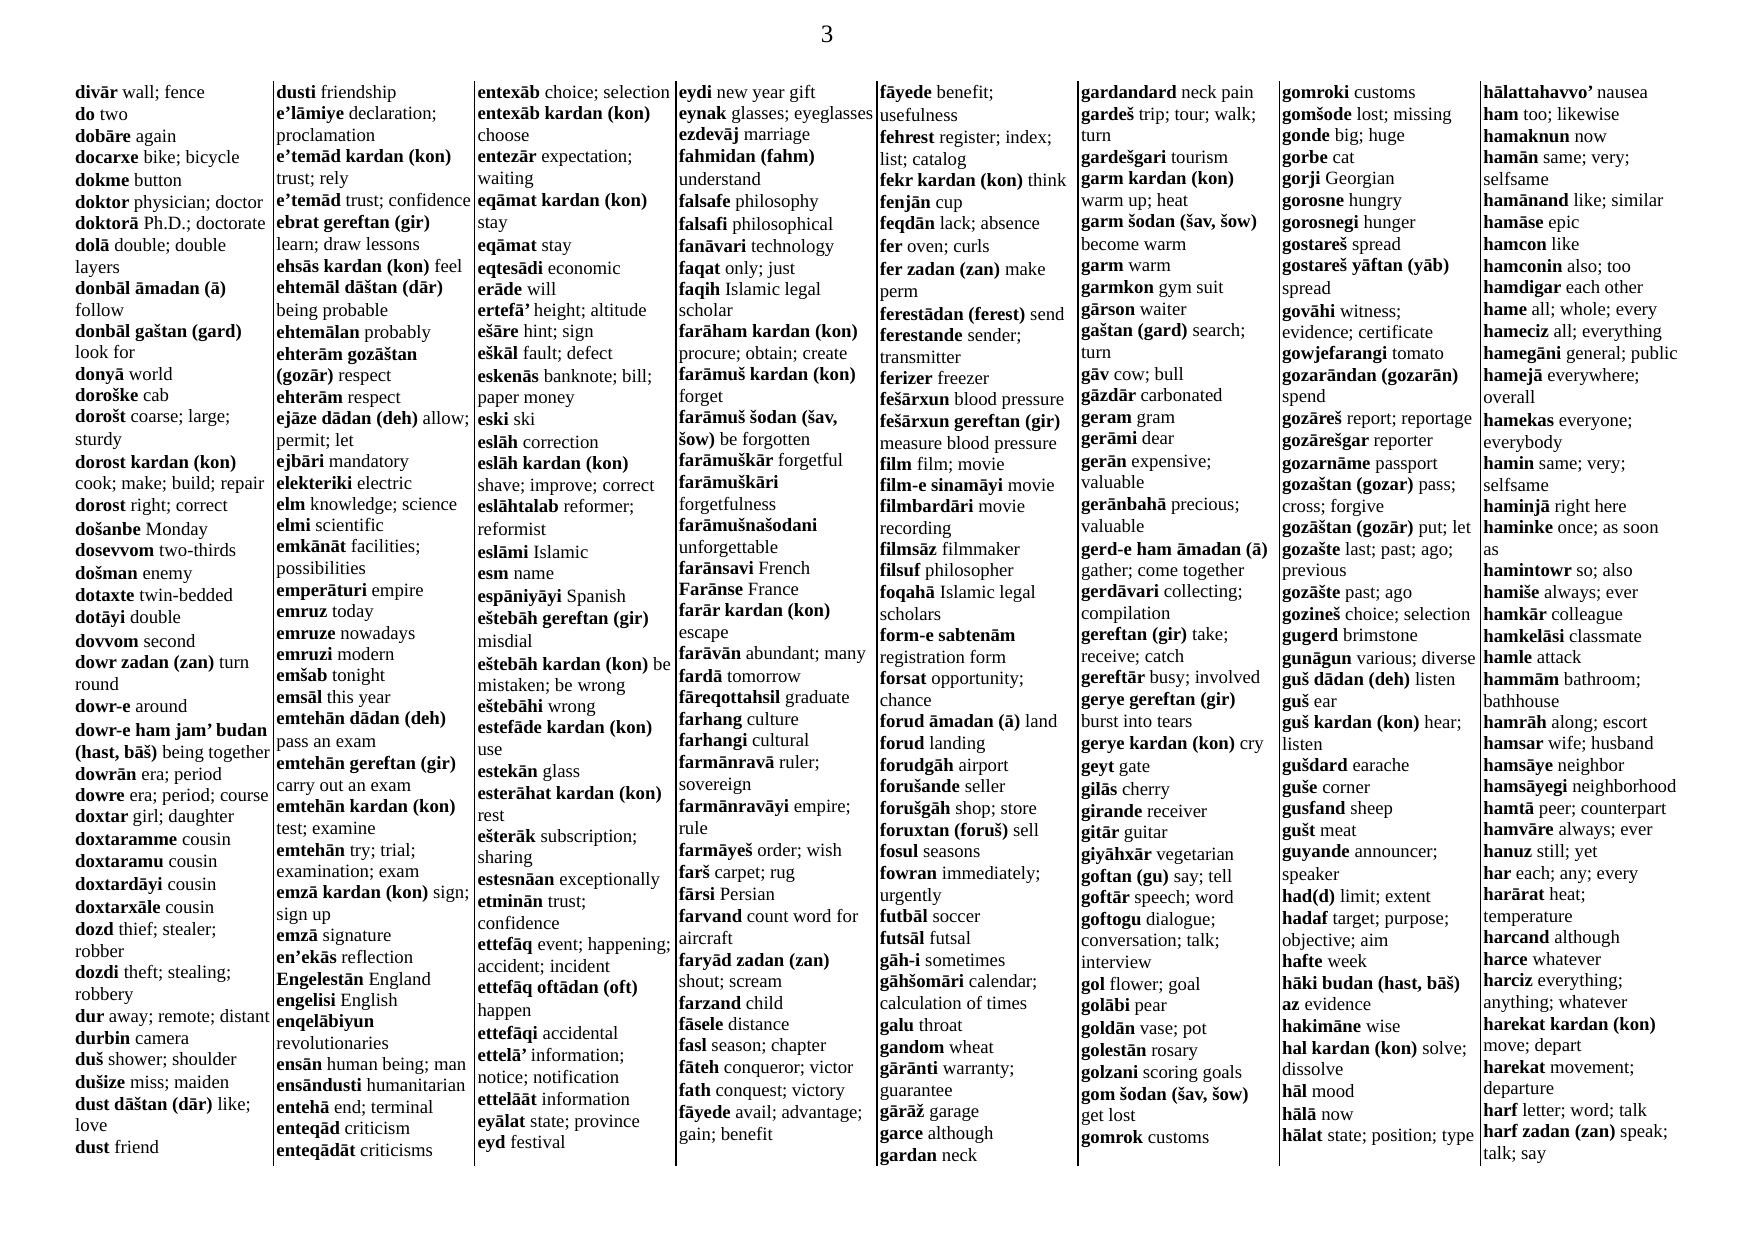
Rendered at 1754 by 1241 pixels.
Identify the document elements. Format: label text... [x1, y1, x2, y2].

text gozāreš report; reportage [1282, 407, 1477, 428]
text ettefāq oftādan (oft) happen [477, 976, 672, 1021]
text emtehān gereftan (gir) carry out an exam [276, 753, 471, 795]
text garm kardan (kon) warm up; heat [1081, 167, 1276, 210]
text guš ear [1282, 690, 1477, 711]
text gozaštan (gozar) pass; cross; forgive [1282, 473, 1477, 516]
text fardā tomorrow [678, 665, 873, 686]
text espāniyāyi Spanish [477, 585, 672, 606]
text hamān same; very; selfsame [1483, 146, 1678, 189]
text dozdi theft; stealing; robbery [75, 961, 270, 1004]
text e’temād trust; confidence [276, 188, 471, 210]
text doktor physician; doctor [75, 191, 270, 212]
text gāv cow; bull [1081, 362, 1276, 384]
text hamānand like; similar [1483, 189, 1678, 211]
text gom šodan (šav, šow) get lost [1081, 1082, 1276, 1126]
text goldān vase; pot [1081, 1017, 1276, 1038]
text fath conquest; victory [678, 1078, 873, 1100]
text dušize miss; maiden [75, 1071, 270, 1092]
text fehrest register; index; list; catalog [879, 126, 1075, 169]
text hadaf target; purpose; objective; aim [1282, 907, 1477, 950]
text gitār guitar [1081, 821, 1276, 843]
text dotāyi double [75, 606, 270, 627]
text erāde will [477, 278, 672, 299]
text gorosne hungry [1282, 188, 1477, 210]
text dobāre again [75, 125, 270, 146]
text hālat state; position; type [1282, 1124, 1477, 1146]
text farānsavi French [678, 557, 873, 578]
text en’ekās reflection [276, 946, 471, 967]
text gugerd brimstone [1282, 624, 1477, 646]
text dust dāštan (dār) like; love [75, 1092, 270, 1136]
text govāhi witness; evidence; certificate [1282, 299, 1477, 343]
text dusti friendship [276, 81, 471, 102]
text entezār expectation; waiting [477, 145, 672, 188]
text farār kardan (kon) escape [678, 599, 873, 642]
text ensāndusti humanitarian [276, 1074, 471, 1096]
text emšab tonight [276, 664, 471, 686]
text farāmuškāri forgetfulness [678, 471, 873, 514]
text garmkon gym suit [1081, 276, 1276, 298]
text garm šodan (šav, šow) become warm [1081, 210, 1276, 254]
text esterāhat kardan (kon) rest [477, 782, 672, 825]
text eslāmi Islamic [477, 541, 672, 562]
text fenjān cup [879, 191, 1075, 212]
text hamrāh along; escort [1483, 711, 1678, 732]
text Farānse France [678, 578, 873, 599]
text gunāgun various; diverse [1282, 647, 1477, 668]
text ebrat gereftan (gir) learn; draw lessons [276, 211, 471, 254]
text fārsi Persian [678, 883, 873, 904]
text ešāre hint; sign [477, 321, 672, 342]
text haminjā right here [1483, 495, 1678, 517]
text doxtarxāle cousin [75, 896, 270, 917]
text ehsās kardan (kon) feel [276, 254, 471, 276]
text hamejā everywhere; overall [1483, 364, 1678, 408]
text dowre era; period; course [75, 784, 270, 805]
text do two [75, 104, 270, 125]
text gereftan (gir) take; receive; catch [1081, 623, 1276, 666]
text hamaknun now [1483, 125, 1678, 146]
text hamkār colleague [1483, 603, 1678, 625]
text fekr kardan (kon) think [879, 169, 1075, 191]
text fāsele distance [678, 1013, 873, 1035]
text doxtaramu cousin [75, 850, 270, 872]
text ešterāk subscription; sharing [477, 825, 672, 868]
text fešārxun gereftan (gir) measure blood pressure [879, 410, 1075, 453]
text hamsāyegi neighborhood [1483, 775, 1678, 797]
text eydi new year gift [678, 81, 873, 103]
text hāki budan (hast, bāš) az evidence [1282, 972, 1477, 1015]
text hame all; whole; every [1483, 298, 1678, 319]
text farāmušnašodani unforgettable [678, 514, 873, 557]
text gilās cherry [1081, 777, 1276, 799]
text dust friend [75, 1136, 270, 1157]
text harf zadan (zan) speak; talk; say [1483, 1120, 1678, 1163]
text fosul seasons [879, 840, 1075, 862]
text goftār speech; word [1081, 886, 1276, 908]
text gorji Georgian [1282, 167, 1477, 188]
text gerānbahā precious; valuable [1081, 493, 1276, 537]
text foruxtan (foruš) sell [879, 819, 1075, 840]
text fahmidan (fahm) understand [678, 145, 873, 189]
text estefāde kardan (kon) use [477, 717, 672, 759]
text eslāh correction [477, 431, 672, 452]
text entexāb choice; selection [477, 81, 672, 102]
text ehterām respect [276, 386, 471, 407]
text hamcon like [1483, 233, 1678, 254]
text farāmuš šodan (šav, šow) be forgotten [678, 406, 873, 449]
text docarxe bike; bicycle [75, 146, 270, 168]
text enteqād criticism [276, 1118, 471, 1139]
text hamkelāsi classmate [1483, 625, 1678, 646]
text gorbe cat [1282, 146, 1477, 167]
text futbāl soccer [879, 905, 1075, 927]
text golzani scoring goals [1081, 1061, 1276, 1082]
text gerye gereftan (gir) burst into tears [1081, 688, 1276, 732]
text entehā end; terminal [276, 1096, 471, 1117]
text fer zadan (zan) make perm [879, 258, 1075, 302]
text gozāšte past; ago [1282, 581, 1477, 602]
text gostareš spread [1282, 233, 1477, 254]
text dur away; remote; distant [75, 1004, 270, 1026]
text elmi scientific [276, 514, 471, 536]
text gardešgari tourism [1081, 146, 1276, 167]
text eqāmat stay [477, 234, 672, 255]
text hamintowr so; also [1483, 559, 1678, 581]
text esm name [477, 562, 672, 584]
text fasl season; chapter [678, 1035, 873, 1056]
text došman enemy [75, 562, 270, 583]
text gerye kardan (kon) cry [1081, 732, 1276, 754]
text ettefāq event; happening; accident; incident [477, 933, 672, 976]
text došanbe Monday [75, 518, 270, 539]
text eqtesādi economic [477, 257, 672, 278]
text forud āmadan (ā) land [879, 710, 1075, 732]
text gardeš trip; tour; walk; turn [1081, 103, 1276, 146]
text emtehān try; trial; examination; exam [276, 838, 471, 882]
text estesnāan exceptionally [477, 868, 672, 889]
text garm warm [1081, 255, 1276, 276]
text dowr zadan (zan) turn round [75, 651, 270, 695]
text dorošt coarse; large; sturdy [75, 405, 270, 449]
text hamāse epic [1483, 211, 1678, 232]
text golābi pear [1081, 994, 1276, 1016]
text foqahā Islamic legal scholars [879, 581, 1075, 624]
text hamconin also; too [1483, 255, 1678, 276]
text dorost right; correct [75, 494, 270, 515]
text hal kardan (kon) solve; dissolve [1282, 1037, 1477, 1080]
text dozd thief; stealer; robber [75, 918, 270, 961]
text faqih Islamic legal scholar [678, 278, 873, 321]
text doktorā Ph.D.; doctorate [75, 212, 270, 234]
text farmāyeš order; wish [678, 838, 873, 860]
text ehterām gozāštan (gozār) respect [276, 343, 471, 386]
text falsafe philosophy [678, 190, 873, 212]
text eqāmat kardan (kon) stay [477, 188, 672, 233]
text doxtaramme cousin [75, 828, 270, 849]
text fāteh conqueror; victor [678, 1056, 873, 1077]
text donbāl gaštan (gard) look for [75, 320, 270, 363]
text hāl mood [1282, 1080, 1477, 1101]
text harciz everything; anything; whatever [1483, 969, 1678, 1012]
text gāh-i sometimes [879, 949, 1075, 970]
text ham too; likewise [1483, 104, 1678, 125]
text gārānti warranty; guarantee [879, 1058, 1075, 1100]
text film-e sinamāyi movie [879, 475, 1075, 496]
text farhangi cultural [678, 729, 873, 751]
text farzand child [678, 992, 873, 1013]
text futsāl futsal [879, 927, 1075, 948]
text donyā world [75, 363, 270, 384]
text ezdevāj marriage [678, 124, 873, 145]
text gandom wheat [879, 1036, 1075, 1058]
text goftogu dialogue; conversation; talk; interview [1081, 908, 1276, 972]
text gerāmi dear [1081, 427, 1276, 449]
text etminān trust; confidence [477, 890, 672, 933]
text feqdān lack; absence [879, 212, 1075, 234]
text emruz today [276, 600, 471, 622]
text ferizer freezer [879, 367, 1075, 389]
text dovvom second [75, 629, 270, 651]
text eski ski [477, 408, 672, 429]
text farvand count word for aircraft [678, 905, 873, 948]
text emsāl this year [276, 686, 471, 707]
text e’lāmiye declaration; proclamation [276, 102, 471, 145]
text estekān glass [477, 759, 672, 781]
text hamiše always; ever [1483, 581, 1678, 602]
text farāvān abundant; many [678, 642, 873, 664]
text eštebāhi wrong [477, 696, 672, 717]
text hamdigar each other [1483, 276, 1678, 298]
text hamegāni general; public [1483, 342, 1678, 364]
text emruzi modern [276, 643, 471, 664]
text hamvāre always; ever [1483, 818, 1678, 840]
text duš shower; shoulder [75, 1048, 270, 1070]
text gardan neck [879, 1144, 1075, 1165]
text dorost kardan (kon) cook; make; build; repair [75, 451, 270, 494]
text garce although [879, 1122, 1075, 1144]
text goftan (gu) say; tell [1081, 865, 1276, 886]
text gardandard neck pain [1081, 81, 1276, 103]
text guš dādan (deh) listen [1282, 668, 1477, 690]
text fāyede avail; advantage; gain; benefit [678, 1101, 873, 1144]
text gusfand sheep [1282, 797, 1477, 819]
text fešārxun blood pressure [879, 389, 1075, 410]
text hammām bathroom; bathhouse [1483, 668, 1678, 711]
text har each; any; every [1483, 862, 1678, 883]
text hakimāne wise [1282, 1015, 1477, 1036]
text fāyede benefit; usefulness [879, 81, 1075, 125]
text gerdāvari collecting; compilation [1081, 581, 1276, 623]
text emzā signature [276, 924, 471, 946]
text dowr-e ham jam’ budan (hast, bāš) being together [75, 719, 270, 762]
text eyālat state; province [477, 1110, 672, 1131]
text guše corner [1282, 776, 1477, 797]
text hamin same; very; selfsame [1483, 452, 1678, 495]
text had(d) limit; extent [1282, 885, 1477, 907]
text filsuf philosopher [879, 560, 1075, 581]
text ejbāri mandatory [276, 450, 471, 472]
text emzā kardan (kon) sign; sign up [276, 882, 471, 924]
text doxtardāyi cousin [75, 873, 270, 894]
text ensān human being; man [276, 1053, 471, 1074]
text engelisi English [276, 989, 471, 1011]
text gārson waiter [1081, 298, 1276, 319]
text ehtemāl dāštan (dār) being probable [276, 276, 471, 320]
text farmānravāyi empire; rule [678, 796, 873, 838]
text forudgāh airport [879, 754, 1075, 776]
text dowrān era; period [75, 762, 270, 784]
text giyāhxār vegetarian [1081, 843, 1276, 864]
text dokme button [75, 169, 270, 191]
text dolā double; double layers [75, 235, 270, 277]
text harekat movement; departure [1483, 1056, 1678, 1099]
text elm knowledge; science [276, 493, 471, 514]
text hamtā peer; counterpart [1483, 797, 1678, 818]
text fāreqottahsil graduate [678, 686, 873, 708]
text fanāvari technology [678, 236, 873, 257]
text gereftār busy; involved [1081, 666, 1276, 688]
text gaštan (gard) search; turn [1081, 319, 1276, 362]
text gerān expensive; valuable [1081, 450, 1276, 493]
text faryād zadan (zan) shout; scream [678, 948, 873, 992]
text gušt meat [1282, 819, 1477, 840]
text faqat only; just [678, 257, 873, 278]
text harf letter; word; talk [1483, 1099, 1678, 1120]
text falsafi philosophical [678, 213, 873, 234]
text hamsar wife; husband [1483, 732, 1678, 754]
text guš kardan (kon) hear; listen [1282, 711, 1477, 754]
text doxtar girl; daughter [75, 805, 270, 827]
text farš carpet; rug [678, 861, 873, 883]
text farhang culture [678, 708, 873, 729]
text ferestande sender; transmitter [879, 324, 1075, 367]
text form-e sabtenām registration form [879, 624, 1075, 667]
text emruze nowadays [276, 622, 471, 643]
text gerd-e ham āmadan (ā) gather; come together [1081, 538, 1276, 581]
text emtehān dādan (deh) pass an exam [276, 707, 471, 752]
text hamsāye neighbor [1483, 754, 1678, 775]
text farmānravā ruler; sovereign [678, 751, 873, 795]
text hameciz all; everything [1483, 319, 1678, 341]
text gozāštan (gozār) put; let [1282, 516, 1477, 538]
text gāhšomāri calendar; calculation of times [879, 970, 1075, 1013]
text doroške cab [75, 384, 270, 405]
text hanuz still; yet [1483, 840, 1678, 862]
text ettelāāt information [477, 1087, 672, 1109]
text divār wall; fence [75, 81, 270, 103]
text hālattahavvo’ nausea [1483, 81, 1678, 103]
text dotaxte twin-bedded [75, 584, 270, 606]
text emtehān kardan (kon) test; examine [276, 795, 471, 838]
text donbāl āmadan (ā) follow [75, 277, 270, 320]
text hafte week [1282, 950, 1477, 972]
text gol flower; goal [1081, 972, 1276, 994]
text guyande announcer; speaker [1282, 840, 1477, 884]
text filmsāz filmmaker [879, 538, 1075, 560]
text fer oven; curls [879, 235, 1075, 256]
text filmbardāri movie recording [879, 496, 1075, 538]
text ehtemālan probably [276, 322, 471, 343]
text emkānāt facilities; possibilities [276, 536, 471, 578]
text haminke once; as soon as [1483, 517, 1678, 559]
text geram gram [1081, 406, 1276, 427]
text dosevvom two-thirds [75, 539, 270, 561]
text eskenās banknote; bill; paper money [477, 365, 672, 408]
text gomrok customs [1081, 1126, 1276, 1147]
text fowran immediately; urgently [879, 862, 1075, 905]
text gozarnāme passport [1282, 452, 1477, 473]
text eškāl fault; defect [477, 342, 672, 363]
text galu throat [879, 1013, 1075, 1035]
text eslāh kardan (kon) shave; improve; correct [477, 452, 672, 495]
text gozineš choice; selection [1282, 602, 1477, 624]
text harārat heat; temperature [1483, 883, 1678, 926]
text girande receiver [1081, 800, 1276, 821]
text harcand although [1483, 926, 1678, 948]
text e’temād kardan (kon) trust; rely [276, 145, 471, 188]
text harekat kardan (kon) move; depart [1483, 1012, 1678, 1056]
text gostareš yāftan (yāb) spread [1282, 254, 1477, 298]
text eslāhtalab reformer; reformist [477, 495, 672, 539]
text gārāž garage [879, 1100, 1075, 1122]
text Engelestān England [276, 967, 471, 989]
text entexāb kardan (kon) choose [477, 102, 672, 145]
text gozašte last; past; ago; previous [1282, 538, 1477, 581]
text film film; movie [879, 453, 1075, 475]
text durbin camera [75, 1027, 270, 1048]
text ettefāqi accidental [477, 1022, 672, 1043]
text gorosnegi hunger [1282, 211, 1477, 233]
text ertefā’ height; altitude [477, 299, 672, 321]
text forušande seller [879, 776, 1075, 797]
text emperāturi empire [276, 578, 471, 600]
text enqelābiyun revolutionaries [276, 1011, 471, 1053]
text gomšode lost; missing [1282, 103, 1477, 124]
text harce whatever [1483, 948, 1678, 969]
text gušdard earache [1282, 754, 1477, 776]
text farāmuškār forgetful [678, 449, 873, 471]
text ferestādan (ferest) send [879, 303, 1075, 324]
text elekteriki electric [276, 472, 471, 493]
text forud landing [879, 732, 1075, 753]
text eyd festival [477, 1131, 672, 1153]
text gomroki customs [1282, 81, 1477, 103]
text farāham kardan (kon) procure; obtain; create [678, 321, 873, 363]
text hamle attack [1483, 646, 1678, 668]
text ejāze dādan (deh) allow; permit; let [276, 407, 471, 450]
text golestān rosary [1081, 1039, 1276, 1060]
text eštebāh gereftan (gir) misdial [477, 607, 672, 651]
text hamekas everyone; everybody [1483, 409, 1678, 452]
text enteqādāt criticisms [276, 1139, 471, 1161]
text eynak glasses; eyeglasses [678, 103, 873, 124]
text gozārešgar reporter [1282, 429, 1477, 451]
text gowjefarangi tomato [1282, 343, 1477, 364]
text geyt gate [1081, 755, 1276, 776]
text forsat opportunity; chance [879, 667, 1075, 710]
text dowr-e around [75, 695, 270, 717]
text gonde big; huge [1282, 124, 1477, 146]
text gozarāndan (gozarān) spend [1282, 364, 1477, 407]
text gāzdār carbonated [1081, 384, 1276, 406]
text forušgāh shop; store [879, 797, 1075, 819]
text ettelā’ information; notice; notification [477, 1044, 672, 1087]
text hālā now [1282, 1102, 1477, 1124]
text farāmuš kardan (kon) forget [678, 363, 873, 406]
text eštebāh kardan (kon) be mistaken; be wrong [477, 652, 672, 696]
